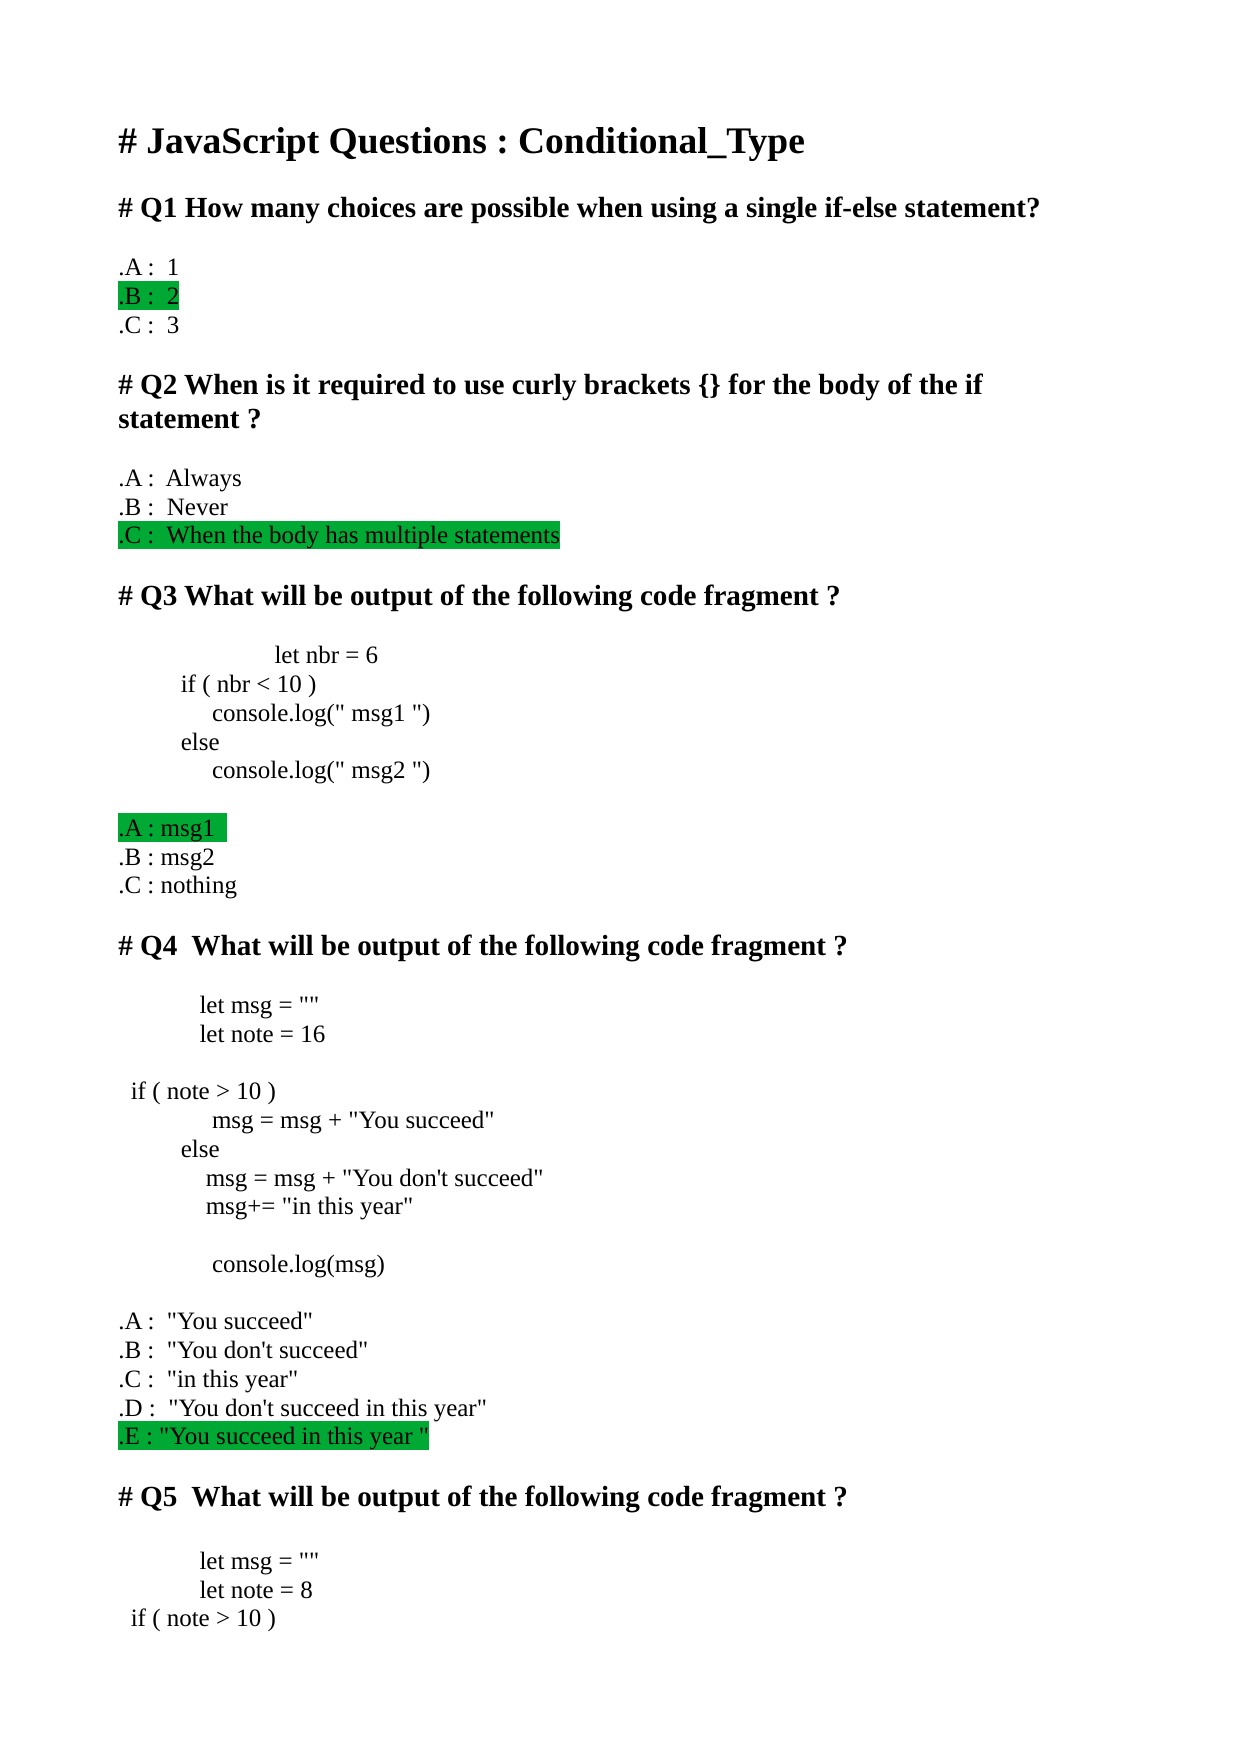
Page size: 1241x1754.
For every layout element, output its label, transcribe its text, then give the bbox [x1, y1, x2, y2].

text if ( nbr < 10 ) [118, 669, 1122, 698]
text .A : "You succeed" [118, 1306, 1122, 1335]
text else [118, 1134, 1122, 1163]
text .B : msg2 [118, 842, 1122, 870]
text .A : 1 [118, 252, 1122, 281]
text .C : 3 [118, 310, 1122, 338]
text # JavaScript Questions : Conditional_Type [118, 118, 1122, 161]
text # Q5 What will be output of the following code fragment ? [118, 1479, 1122, 1512]
text .C : When the body has multiple statements [118, 521, 1122, 549]
text # Q1 How many choices are possible when using a single if-else statement? [118, 190, 1122, 223]
text msg = msg + "You succeed" [118, 1105, 1122, 1134]
text .B : Never [118, 492, 1122, 521]
text msg = msg + "You don't succeed" [118, 1163, 1122, 1191]
text # Q3 What will be output of the following code fragment ? [118, 578, 1122, 612]
text # Q4 What will be output of the following code fragment ? [118, 928, 1122, 961]
text if ( note > 10 ) [118, 1076, 1122, 1105]
text let nbr = 6 [118, 640, 1122, 669]
text else [118, 727, 1122, 755]
text msg+= "in this year" [118, 1191, 1122, 1220]
text .A : msg1 [118, 813, 1122, 842]
text if ( note > 10 ) [118, 1603, 1122, 1632]
text .A : Always [118, 463, 1122, 492]
text let msg = "" [118, 1546, 1122, 1575]
text # Q2 When is it required to use curly brackets {} for the body of the if statement ? [118, 367, 1122, 434]
text .D : "You don't succeed in this year" [118, 1393, 1122, 1421]
text .B : "You don't succeed" [118, 1335, 1122, 1364]
text .C : "in this year" [118, 1364, 1122, 1393]
text let note = 16 [118, 1019, 1122, 1048]
text console.log(msg) [118, 1249, 1122, 1278]
text .B : 2 [118, 281, 1122, 310]
text .C : nothing [118, 870, 1122, 899]
text .E : "You succeed in this year " [118, 1421, 1122, 1450]
text let msg = "" [118, 990, 1122, 1019]
text console.log(" msg1 ") [118, 698, 1122, 727]
text console.log(" msg2 ") [118, 755, 1122, 784]
text let note = 8 [118, 1575, 1122, 1603]
